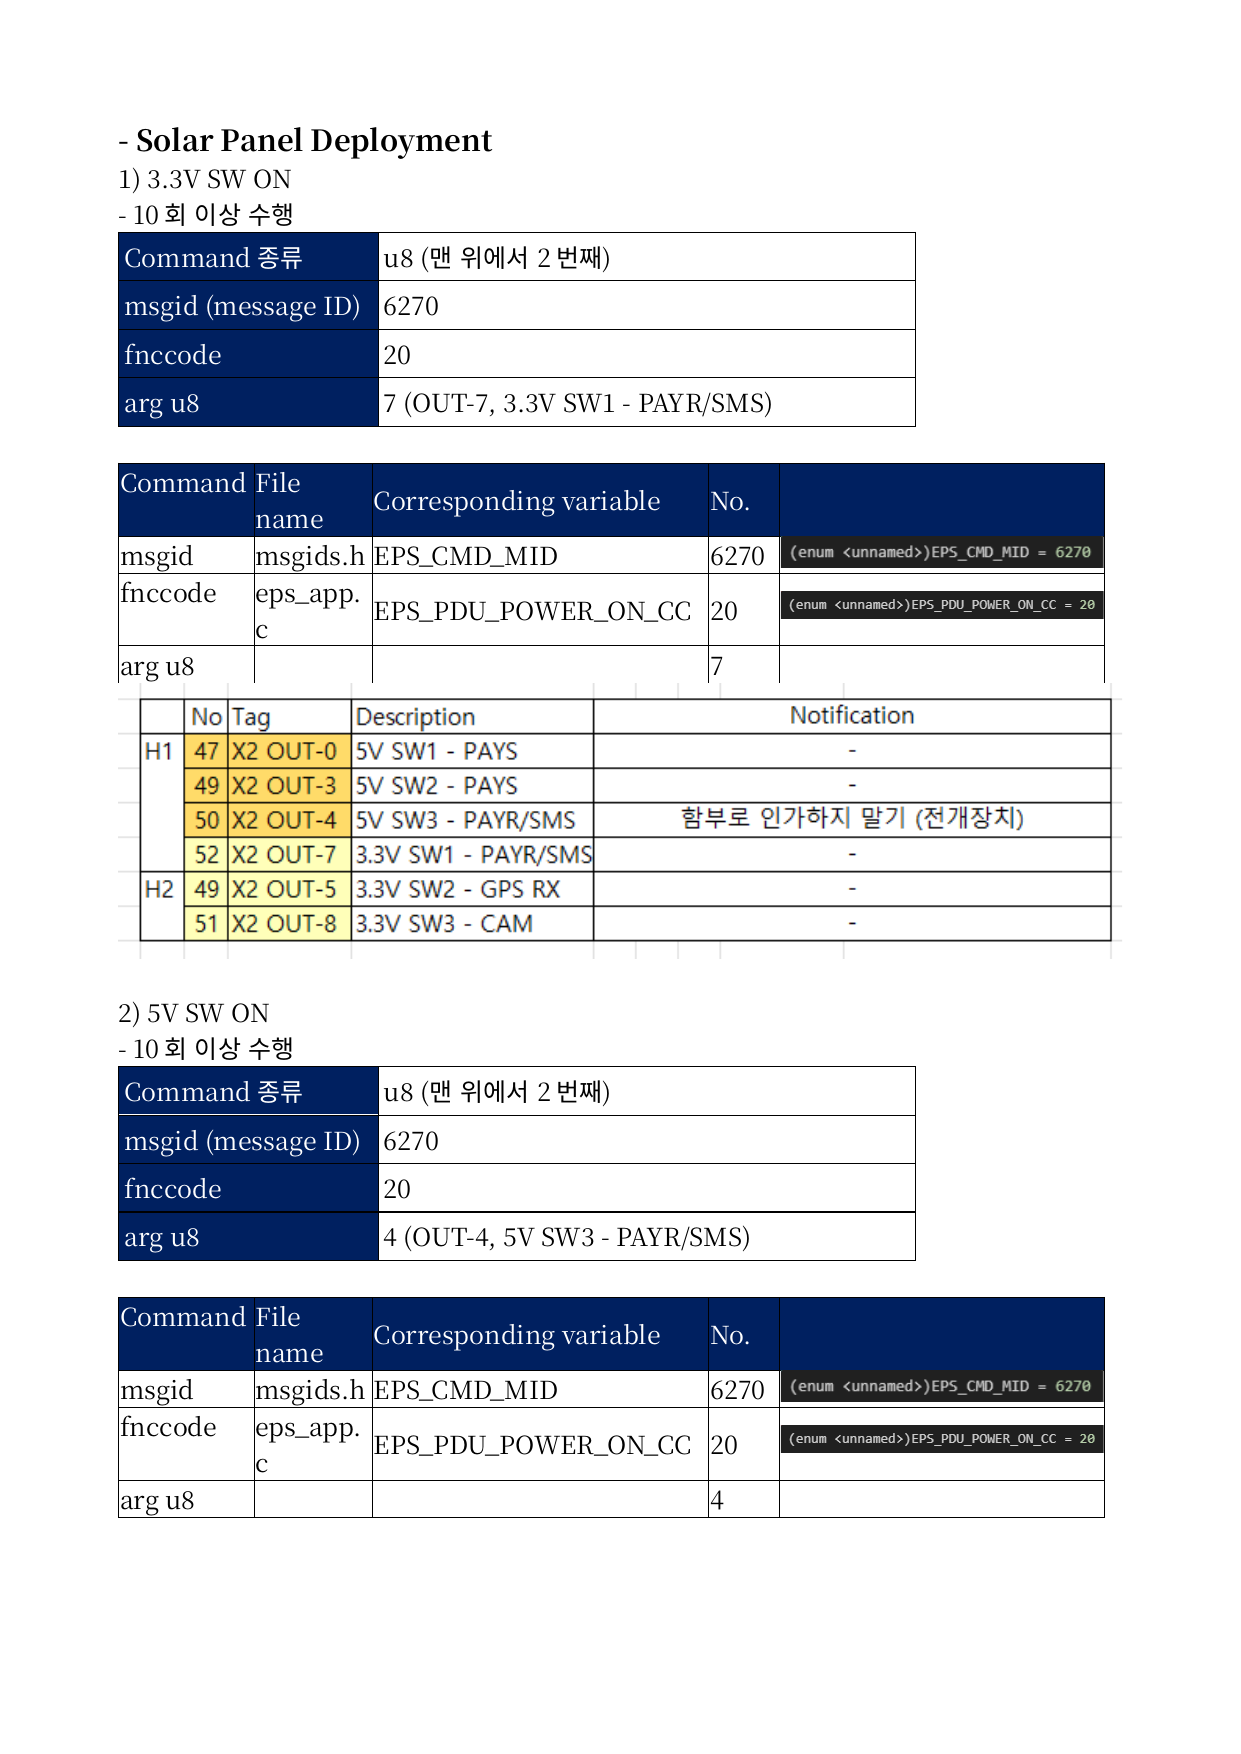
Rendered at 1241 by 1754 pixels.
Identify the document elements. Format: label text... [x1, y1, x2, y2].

table_cell fnccode [119, 1408, 254, 1479]
table_cell arg u8 [119, 378, 378, 426]
table_cell fnccode [119, 330, 378, 377]
table_cell msgid (message ID) [119, 1116, 378, 1163]
picture [118, 683, 1123, 959]
table_cell [780, 1453, 1104, 1479]
table_cell 6270 [709, 537, 779, 572]
table_header File name [255, 464, 372, 536]
table_cell fnccode [119, 1164, 378, 1211]
table_cell 20 [709, 1408, 779, 1479]
table_cell msgid (message ID) [119, 281, 378, 329]
table_cell [373, 1481, 708, 1517]
picture [780, 591, 1104, 619]
text - 10회 이상 수행 [118, 196, 1122, 232]
table_cell EPS_CMD_MID [373, 537, 708, 572]
table_cell 6270 [709, 1371, 779, 1407]
table_cell 7 (OUT-7, 3.3V SW1 - PAYR/SMS) [379, 378, 915, 426]
table_header Corresponding variable [373, 464, 708, 536]
table_cell [780, 574, 1104, 591]
table_header Command 종류 [119, 1067, 378, 1114]
text - Solar Panel Deployment [118, 118, 1122, 160]
table_cell msgid [119, 1371, 254, 1407]
table_cell [780, 619, 1104, 645]
table_cell [780, 1481, 1104, 1517]
table_header [780, 464, 1104, 536]
picture [780, 1425, 1104, 1453]
table_cell EPS_CMD_MID [373, 1371, 708, 1407]
text 1) 3.3V SW ON [118, 160, 1122, 196]
table_cell EPS_PDU_POWER_ON_CC [373, 1408, 708, 1479]
table_cell [780, 1402, 1104, 1407]
table_header Command [119, 1298, 254, 1370]
text 2) 5V SW ON [118, 994, 1122, 1030]
table_cell [780, 646, 1104, 682]
table_cell 7 [709, 646, 779, 682]
table_header File name [255, 1298, 372, 1370]
table_cell [373, 646, 708, 682]
table_cell eps_app.c [255, 574, 372, 645]
table_cell 20 [379, 330, 915, 377]
table_header [780, 1298, 1104, 1370]
table_cell 4 [709, 1481, 779, 1517]
table_cell 4 (OUT-4, 5V SW3 - PAYR/SMS) [379, 1213, 915, 1260]
table_cell [780, 568, 1104, 572]
picture [780, 536, 1104, 568]
table_header u8 (맨 위에서 2번째) [379, 1067, 915, 1114]
table_header Command 종류 [119, 233, 378, 280]
table_cell msgids.h [255, 1371, 372, 1407]
table_cell 6270 [379, 281, 915, 329]
table_cell arg u8 [119, 646, 254, 682]
table_cell eps_app.c [255, 1408, 372, 1479]
table_cell 20 [709, 574, 779, 645]
table_cell 20 [379, 1164, 915, 1211]
table_header No. [709, 1298, 779, 1370]
table_cell [780, 1408, 1104, 1425]
table_header No. [709, 464, 779, 536]
table_header Corresponding variable [373, 1298, 708, 1370]
table_cell arg u8 [119, 1213, 378, 1260]
table_cell 6270 [379, 1116, 915, 1163]
table_cell EPS_PDU_POWER_ON_CC [373, 574, 708, 645]
table_cell fnccode [119, 574, 254, 645]
table_header u8 (맨 위에서 2번째) [379, 233, 915, 280]
table_cell arg u8 [119, 1481, 254, 1517]
table_cell msgid [119, 537, 254, 572]
table_cell [255, 646, 372, 682]
text - 10회 이상 수행 [118, 1030, 1122, 1066]
table_cell msgids.h [255, 537, 372, 572]
picture [780, 1370, 1104, 1402]
table_header Command [119, 464, 254, 536]
table_cell [255, 1481, 372, 1517]
